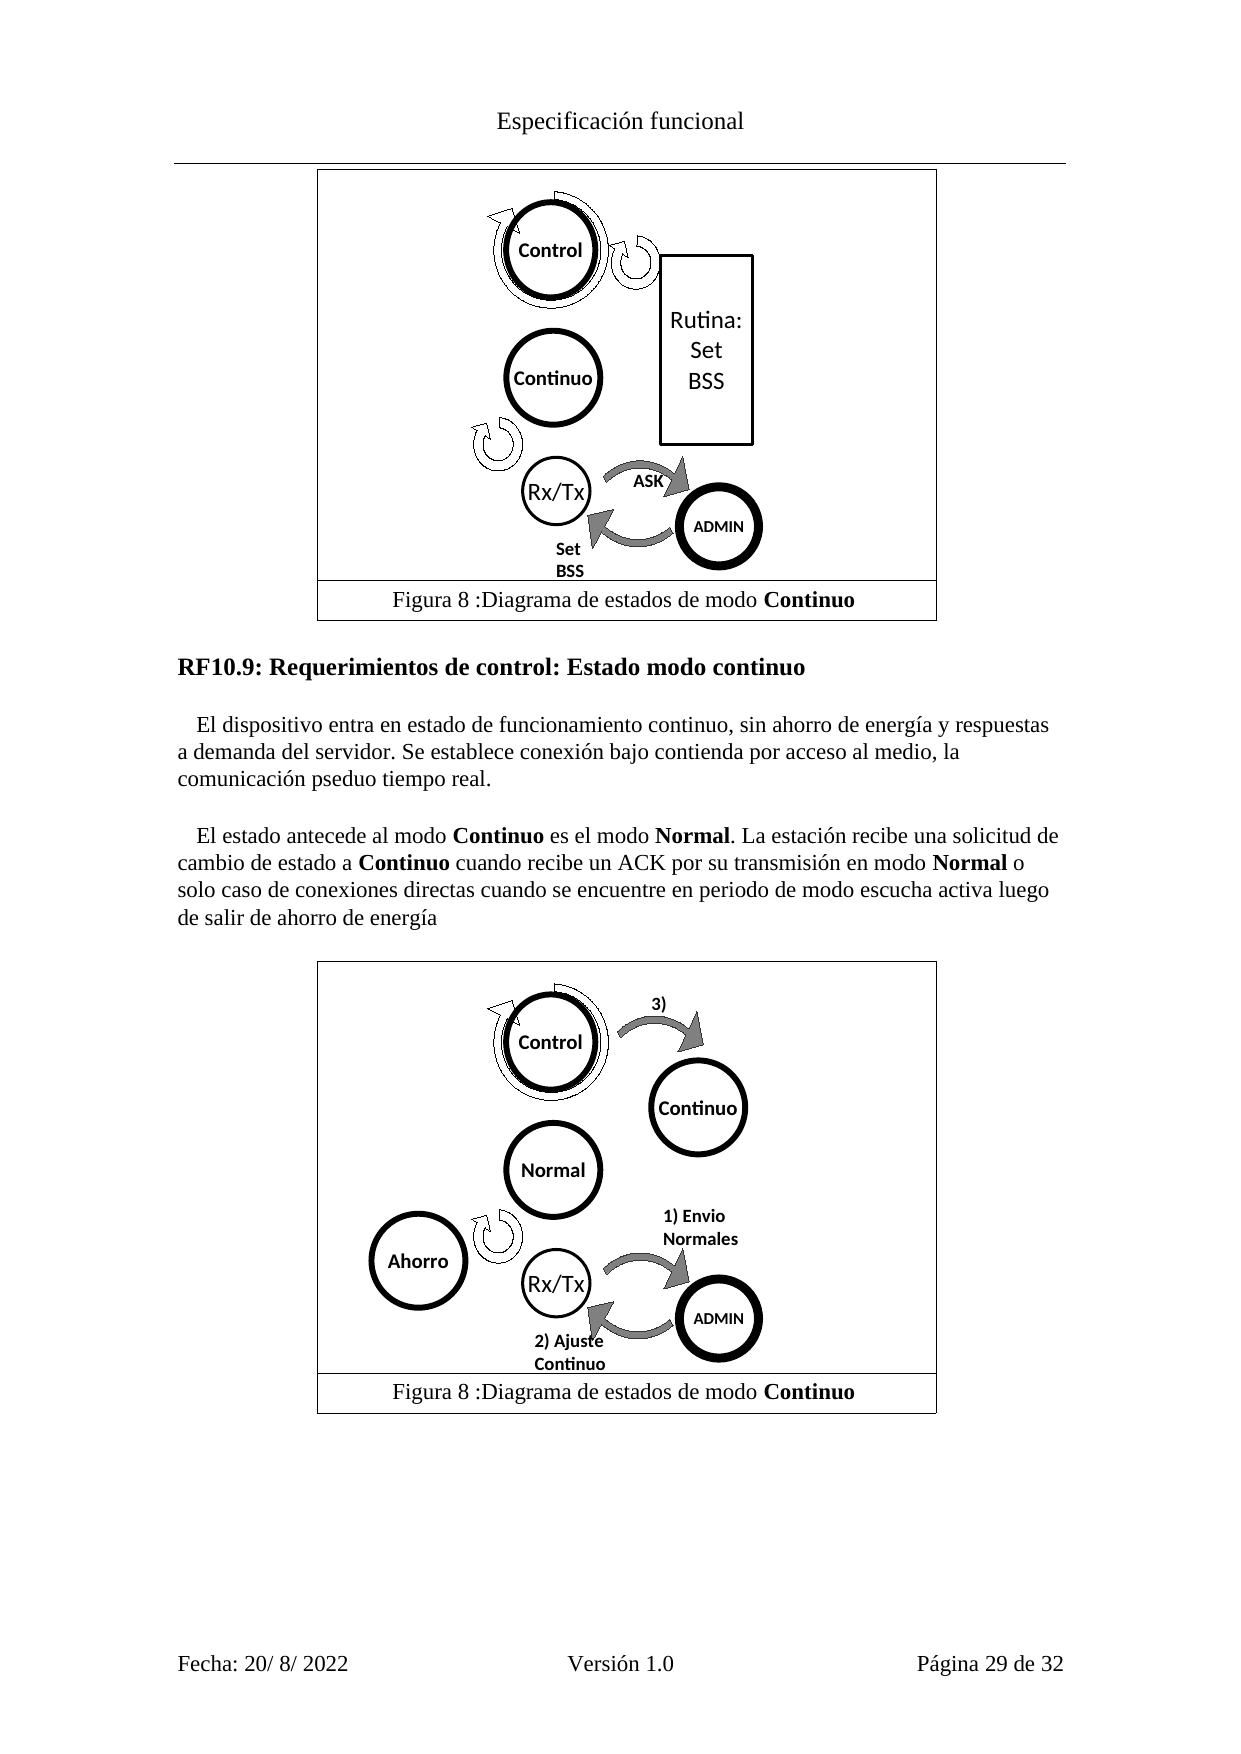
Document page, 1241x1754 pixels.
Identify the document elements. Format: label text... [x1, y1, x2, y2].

table_header [318, 962, 936, 1372]
text El dispositivo entra en estado de funcionamiento continuo, sin ahorro de energía y respuestas a demanda del servidor. Se establece conexión bajo contienda por acceso al medio, la comunicación pseduo tiempo real. [177, 711, 1061, 792]
table_cell Figura 8 :Diagrama de estados de modo Continuo [318, 581, 936, 620]
subtitle RF10.9: Requerimientos de control: Estado modo continuo [177, 652, 1061, 680]
text El estado antecede al modo Continuo es el modo Normal. La estación recibe una solicitud de cambio de estado a Continuo cuando recibe un ACK por su transmisión en modo Normal o solo caso de conexiones directas cuando se encuentre en periodo de modo escucha activa luego de salir de ahorro de energía [177, 822, 1061, 930]
table_cell Figura 8 :Diagrama de estados de modo Continuo [318, 1374, 936, 1413]
table_header [318, 170, 936, 580]
